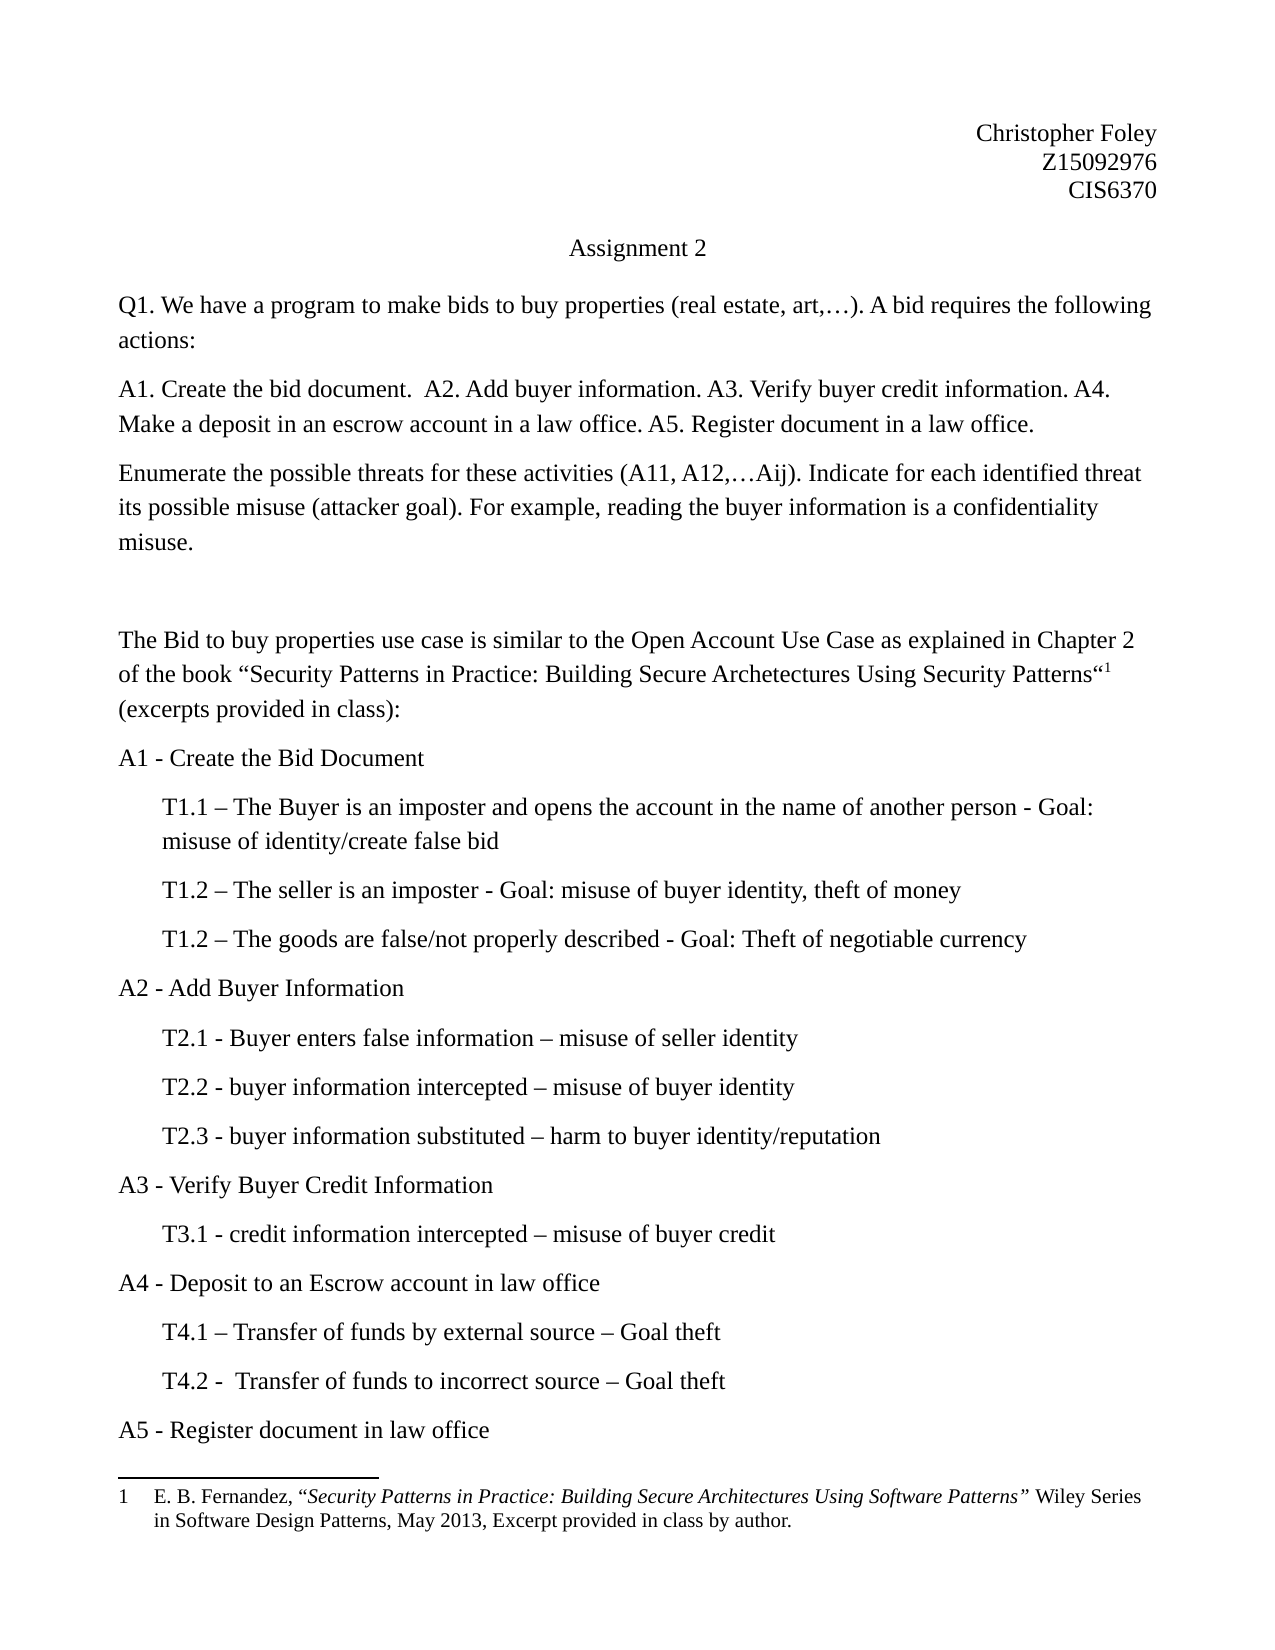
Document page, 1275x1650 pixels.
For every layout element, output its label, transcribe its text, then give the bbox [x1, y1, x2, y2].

text T3.1 - credit information intercepted – misuse of buyer credit [162, 1219, 1157, 1248]
text E. B. Fernandez, “Security Patterns in Practice: Building Secure Architectures Using Software Patterns” Wiley Series in Software Design Patterns, May 2013, Excerpt provided in class by author. [118, 1484, 1157, 1532]
text A1 - Create the Bid Document [118, 743, 1157, 772]
text T1.2 – The goods are false/not properly described - Goal: Theft of negotiable currency [162, 924, 1157, 953]
text A1. Create the bid document. A2. Add buyer information. A3. Verify buyer credit information. A4. Make a deposit in an escrow account in a law office. A5. Register document in a law office. [118, 374, 1157, 437]
text Enumerate the possible threats for these activities (A11, A12,…Aij). Indicate for each identified threat its possible misuse (attacker goal). For example, reading the buyer information is a confidentiality misuse. [118, 458, 1157, 555]
text T2.1 - Buyer enters false information – misuse of seller identity [162, 1023, 1157, 1051]
text Christopher Foley [118, 118, 1157, 147]
text The Bid to buy properties use case is similar to the Open Account Use Case as explained in Chapter 2 of the book “Security Patterns in Practice: Building Secure Archetectures Using Security Patterns“ (excerpts provided in class): [118, 625, 1157, 722]
text T1.2 – The seller is an imposter - Goal: misuse of buyer identity, theft of money [162, 875, 1157, 904]
text Z15092976 [118, 147, 1157, 176]
text T2.3 - buyer information substituted – harm to buyer identity/reputation [162, 1121, 1157, 1149]
text T4.1 – Transfer of funds by external source – Goal theft [162, 1317, 1157, 1346]
text T4.2 - Transfer of funds to incorrect source – Goal theft [162, 1366, 1157, 1395]
text CIS6370 [118, 176, 1157, 204]
text A3 - Verify Buyer Credit Information [118, 1170, 1157, 1198]
text A4 - Deposit to an Escrow account in law office [118, 1268, 1157, 1297]
text A5 - Register document in law office [118, 1415, 1157, 1444]
text T2.2 - buyer information intercepted – misuse of buyer identity [162, 1072, 1157, 1100]
text Q1. We have a program to make bids to buy properties (real estate, art,…). A bid requires the following actions: [118, 291, 1157, 354]
text T1.1 – The Buyer is an imposter and opens the account in the name of another person - Goal: misuse of identity/create false bid [162, 792, 1157, 855]
text A2 - Add Buyer Information [118, 973, 1157, 1002]
text Assignment 2 [118, 233, 1157, 262]
